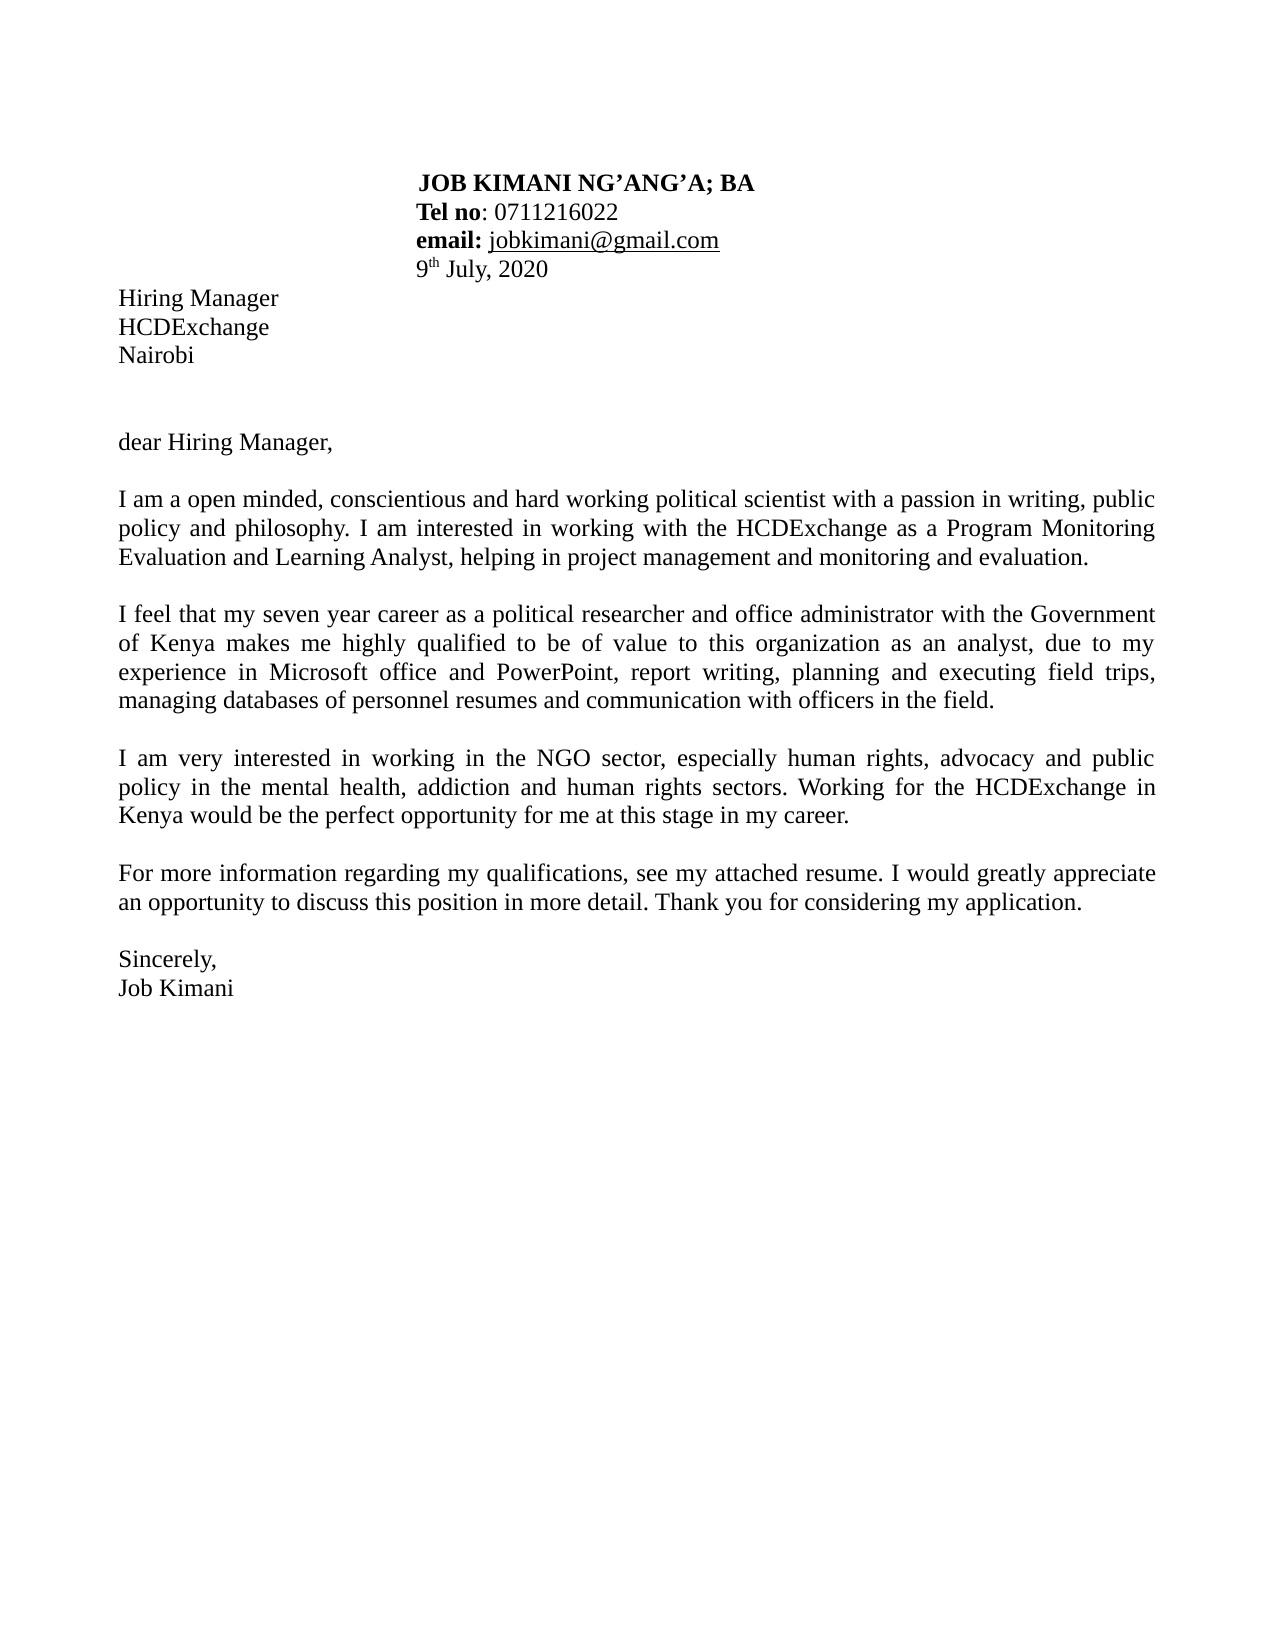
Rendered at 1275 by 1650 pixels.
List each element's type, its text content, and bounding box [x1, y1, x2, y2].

text Tel no: 0711216022 [268, 197, 1157, 226]
subtitle JOB KIMANI NG’ANG’A; BA [343, 168, 1157, 197]
text dear Hiring Manager, [118, 427, 1157, 456]
text Nairobi [118, 341, 1157, 369]
text For more information regarding my qualifications, see my attached resume. I would greatly appreciate an opportunity to discuss this position in more detail. Thank you for considering my application. [118, 858, 1157, 916]
text Sincerely, [118, 944, 1157, 973]
text I feel that my seven year career as a political researcher and office administrator with the Government of Kenya makes me highly qualified to be of value to this organization as an analyst, due to my experience in Microsoft office and PowerPoint, report writing, planning and executing field trips, managing databases of personnel resumes and communication with officers in the field. [118, 599, 1157, 714]
text 9th July, 2020 [268, 254, 1157, 283]
text Job Kimani [118, 973, 1157, 1002]
text I am a open minded, conscientious and hard working political scientist with a passion in writing, public policy and philosophy. I am interested in working with the HCDExchange as a Program Monitoring Evaluation and Learning Analyst, helping in project management and monitoring and evaluation. [118, 484, 1157, 571]
text Hiring Manager [118, 283, 1157, 312]
text email: jobkimani@gmail.com [268, 226, 1157, 254]
text HCDExchange [118, 312, 1157, 341]
text I am very interested in working in the NGO sector, especially human rights, advocacy and public policy in the mental health, addiction and human rights sectors. Working for the HCDExchange in Kenya would be the perfect opportunity for me at this stage in my career. [118, 743, 1157, 829]
